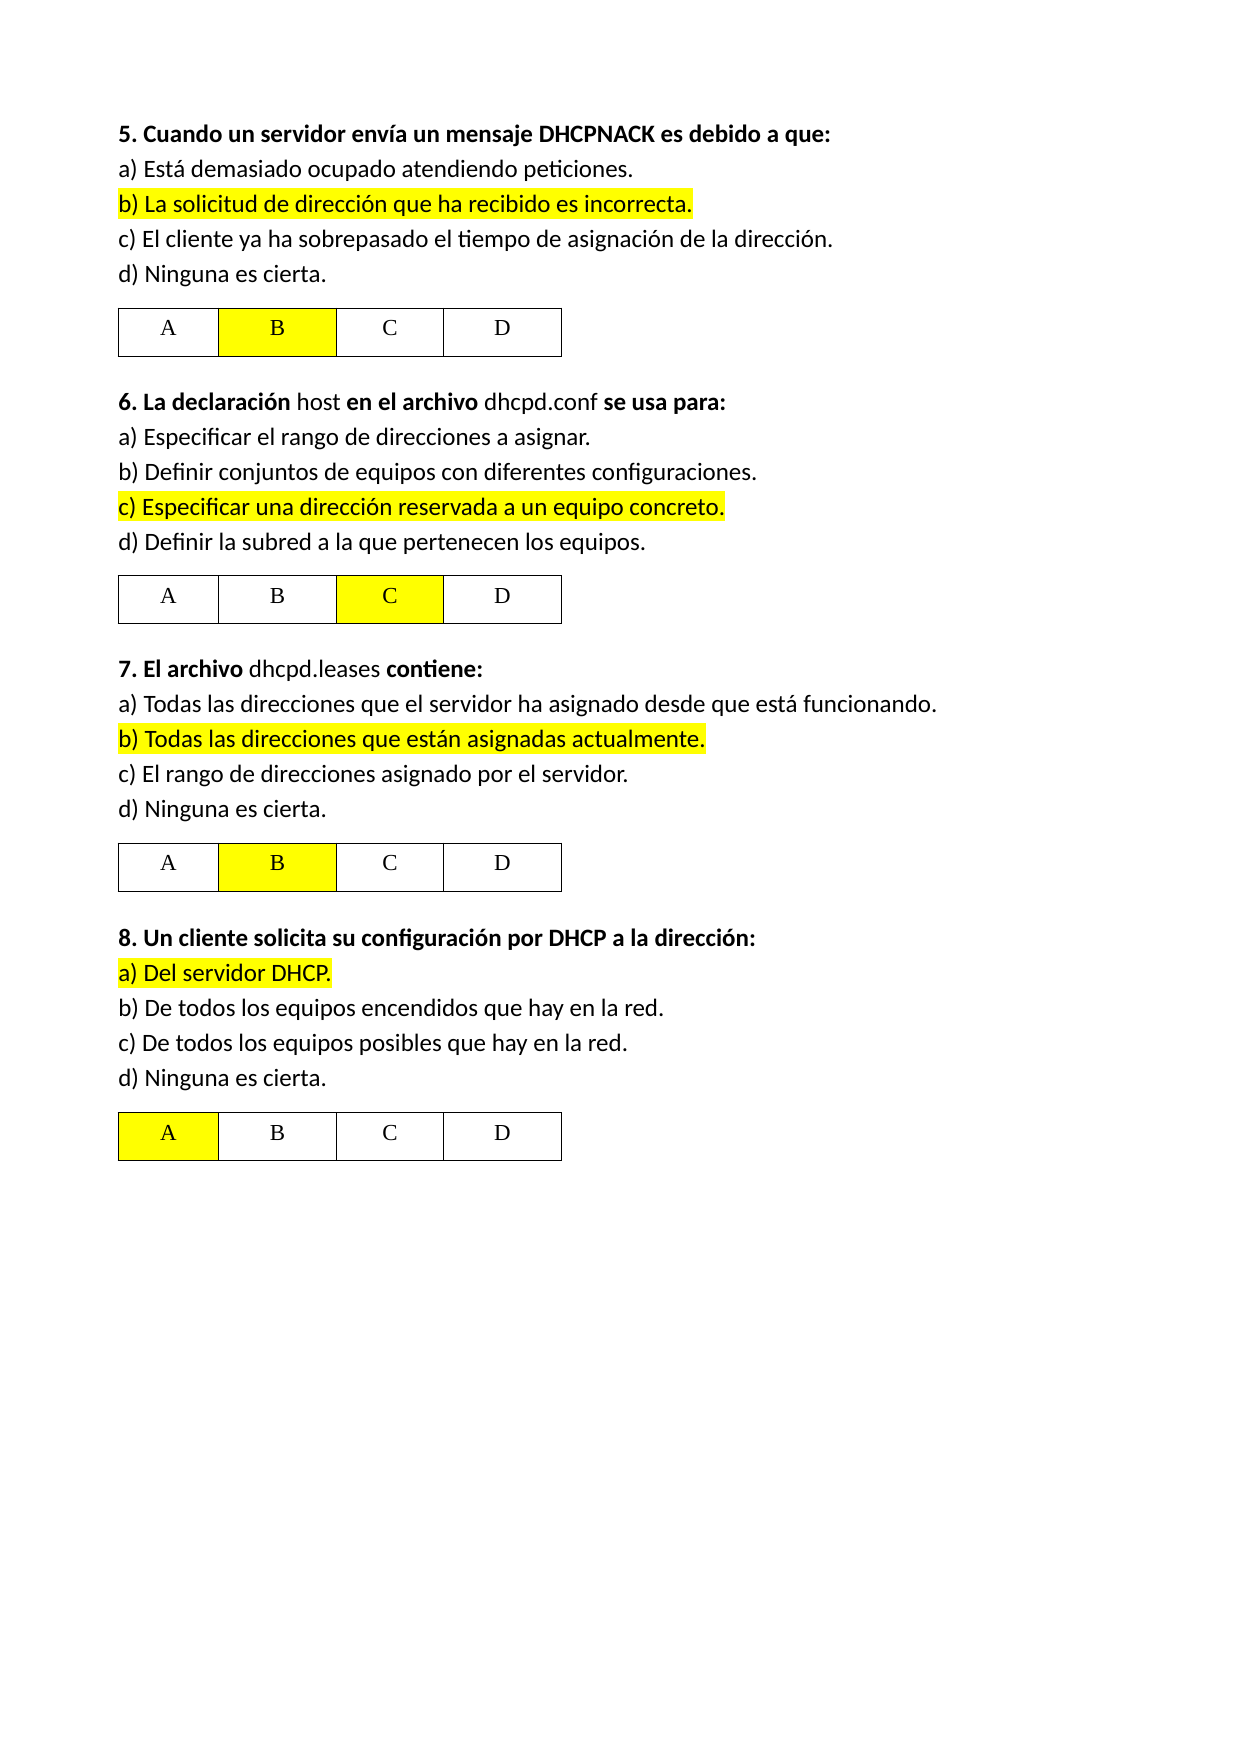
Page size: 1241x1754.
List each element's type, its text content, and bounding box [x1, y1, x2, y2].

table_header B [219, 576, 336, 623]
text 6. La declaración host en el archivo dhcpd.conf se usa para: a) Especificar el rango de direcciones a asignar. b) Definir conjuntos de equipos con diferentes configuraciones. c) Especificar una dirección reservada a un equipo concreto. d) Definir la subred a la que pertenecen los equipos. [118, 386, 1122, 556]
table_header A [119, 844, 218, 891]
table_header D [444, 576, 561, 623]
table_header B [219, 1113, 336, 1160]
table_header D [444, 309, 561, 356]
table_header C [337, 844, 443, 891]
table_header C [337, 309, 443, 356]
table_header B [219, 844, 336, 891]
table_header B [219, 309, 336, 356]
table_header A [119, 1113, 218, 1160]
text 7. El archivo dhcpd.leases contiene: a) Todas las direcciones que el servidor ha asignado desde que está funcionando. b) Todas las direcciones que están asignadas actualmente. c) El rango de direcciones asignado por el servidor. d) Ninguna es cierta. [118, 653, 1122, 824]
table_header C [337, 1113, 443, 1160]
table_header D [444, 1113, 561, 1160]
table_header C [337, 576, 443, 623]
text 8. Un cliente solicita su configuración por DHCP a la dirección: a) Del servidor DHCP. b) De todos los equipos encendidos que hay en la red. c) De todos los equipos posibles que hay en la red. d) Ninguna es cierta. [118, 922, 1122, 1093]
table_header A [119, 309, 218, 356]
text 5. Cuando un servidor envía un mensaje DHCPNACK es debido a que: a) Está demasiado ocupado atendiendo peticiones. b) La solicitud de dirección que ha recibido es incorrecta. c) El cliente ya ha sobrepasado el tiempo de asignación de la dirección. d) Ninguna es cierta. [118, 118, 1122, 289]
table_header D [444, 844, 561, 891]
table_header A [119, 576, 218, 623]
